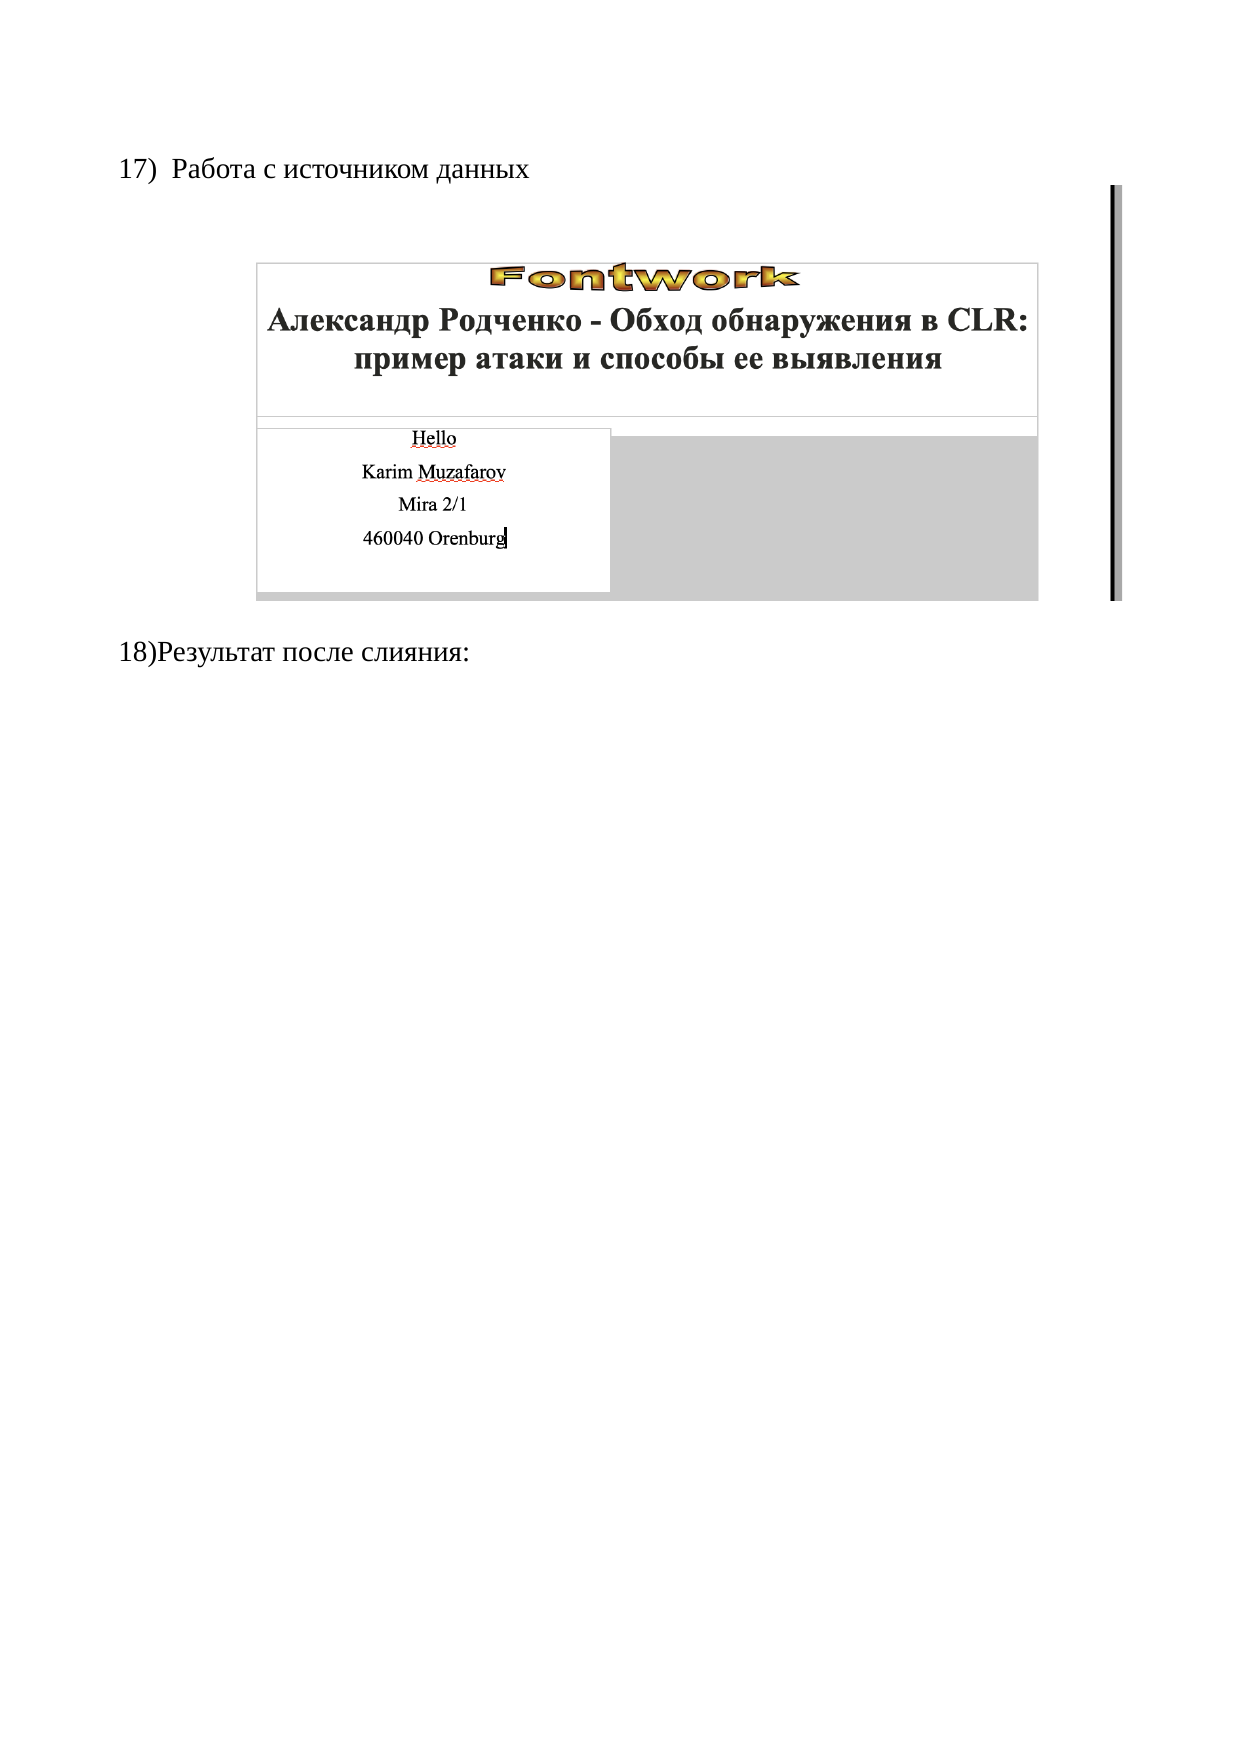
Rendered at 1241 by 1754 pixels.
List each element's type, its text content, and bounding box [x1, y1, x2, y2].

text 17) Работа с источником данных [118, 152, 1122, 185]
text 18)Результат после слияния: [118, 634, 1122, 668]
picture [118, 185, 1123, 601]
